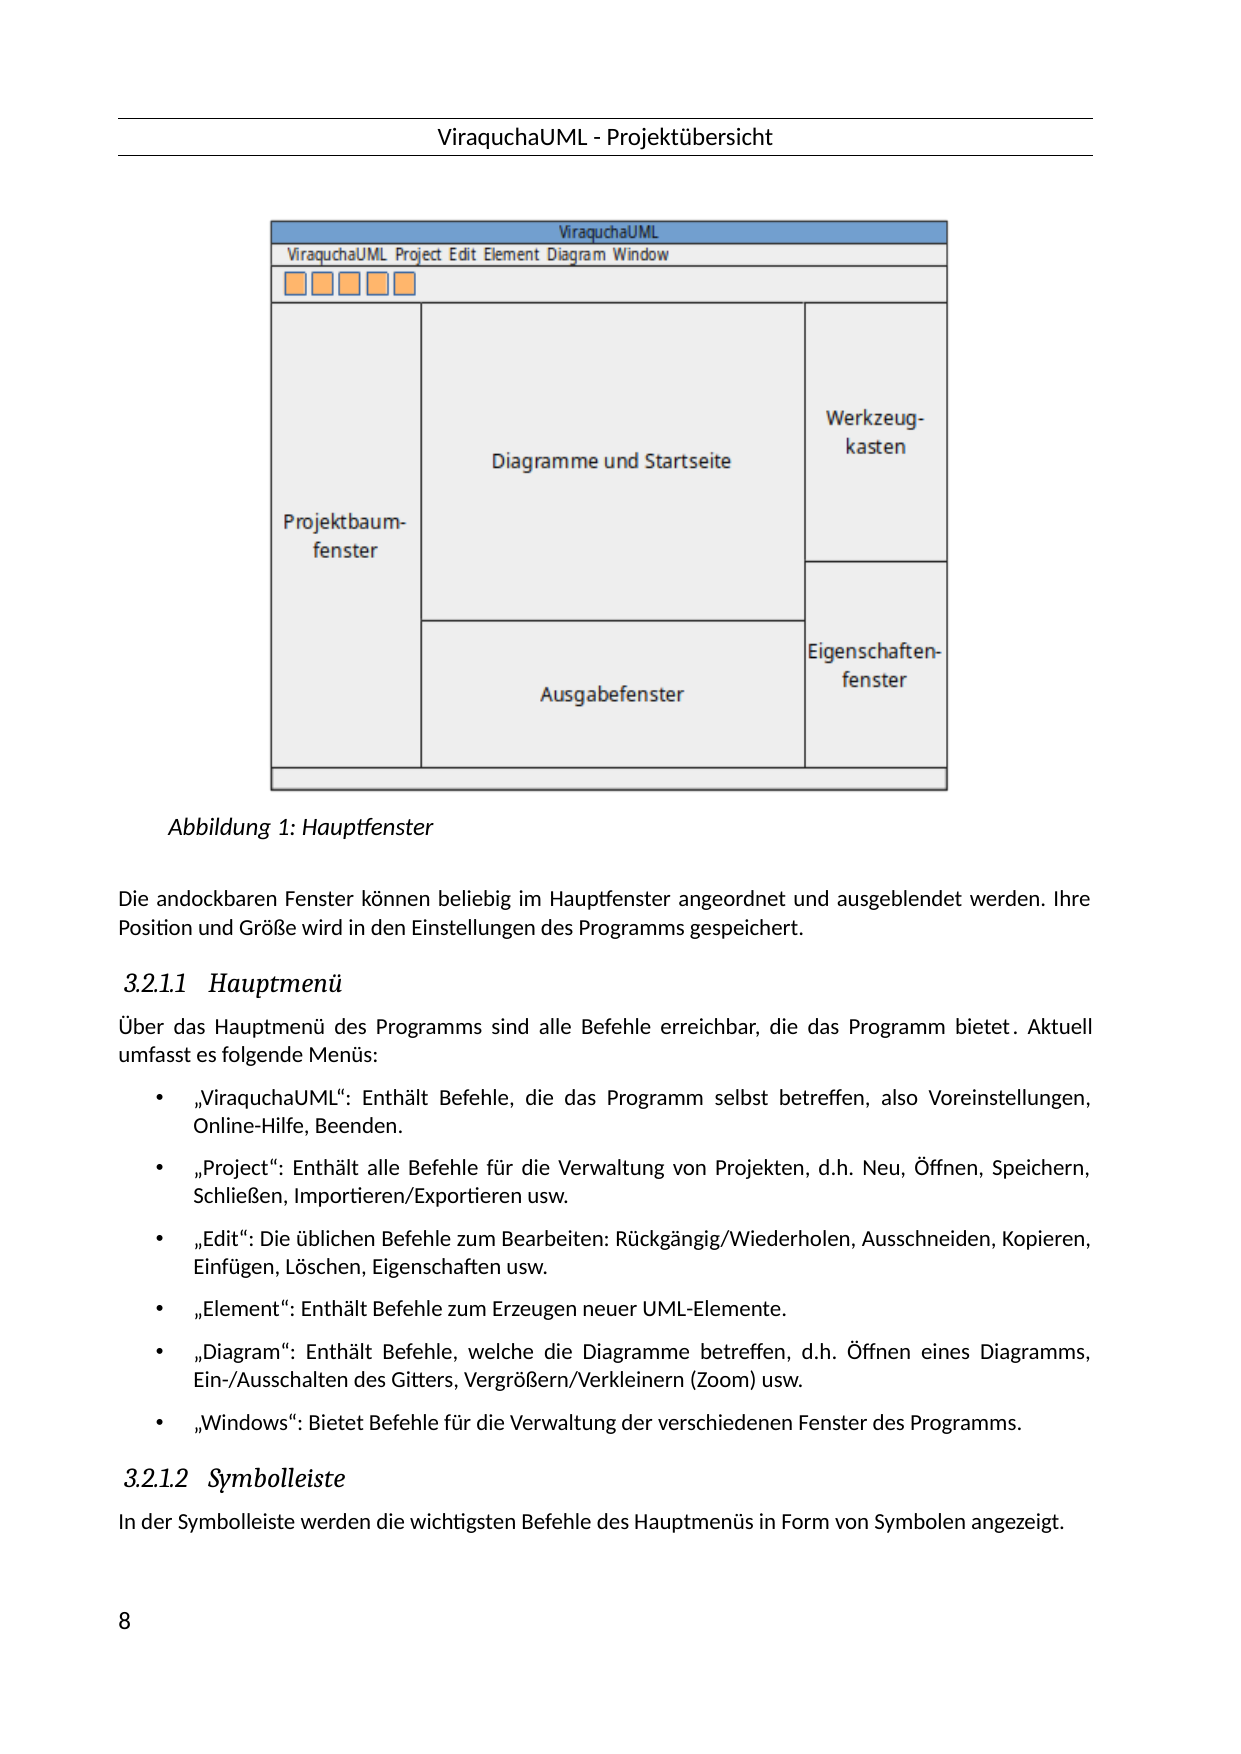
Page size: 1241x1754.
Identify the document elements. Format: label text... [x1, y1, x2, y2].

list „Element“: Enthält Befehle zum Erzeugen neuer UML-Elemente. [156, 1294, 1093, 1323]
subtitle Hauptmenü [118, 968, 1093, 999]
list „Project“: Enthält alle Befehle für die Verwaltung von Projekten, d.h. Neu, Öffnen, Speichern, Schließen, Importieren/Exportieren usw. [156, 1153, 1093, 1209]
list „Edit“: Die üblichen Befehle zum Bearbeiten: Rückgängig/Wiederholen, Ausschneiden, Kopieren, Einfügen, Löschen, Eigenschaften usw. [156, 1224, 1093, 1280]
subtitle Symbolleiste [118, 1463, 1093, 1495]
text Die andockbaren Fenster können beliebig im Hauptfenster angeordnet und ausgeblendet werden. Ihre Position und Größe wird in den Einstellungen des Programms gespeichert. [118, 884, 1093, 941]
list „ViraquchaUML“: Enthält Befehle, die das Programm selbst betreffen, also Voreinstellungen, Online-Hilfe, Beenden. [156, 1083, 1093, 1139]
picture [168, 184, 1043, 812]
list „Diagram“: Enthält Befehle, welche die Diagramme betreffen, d.h. Öffnen eines Diagramms, Ein-/Ausschalten des Gitters, Vergrößern/Verkleinern (Zoom) usw. [156, 1337, 1093, 1393]
text Über das Hauptmenü des Programms sind alle Befehle erreichbar, die das Programm bietet. Aktuell umfasst es folgende Menüs: [118, 1012, 1093, 1068]
text Abbildung 1: Hauptfenster [168, 812, 1043, 842]
list „Windows“: Bietet Befehle für die Verwaltung der verschiedenen Fenster des Programms. [156, 1408, 1093, 1436]
text In der Symbolleiste werden die wichtigsten Befehle des Hauptmenüs in Form von Symbolen angezeigt. [118, 1507, 1093, 1535]
